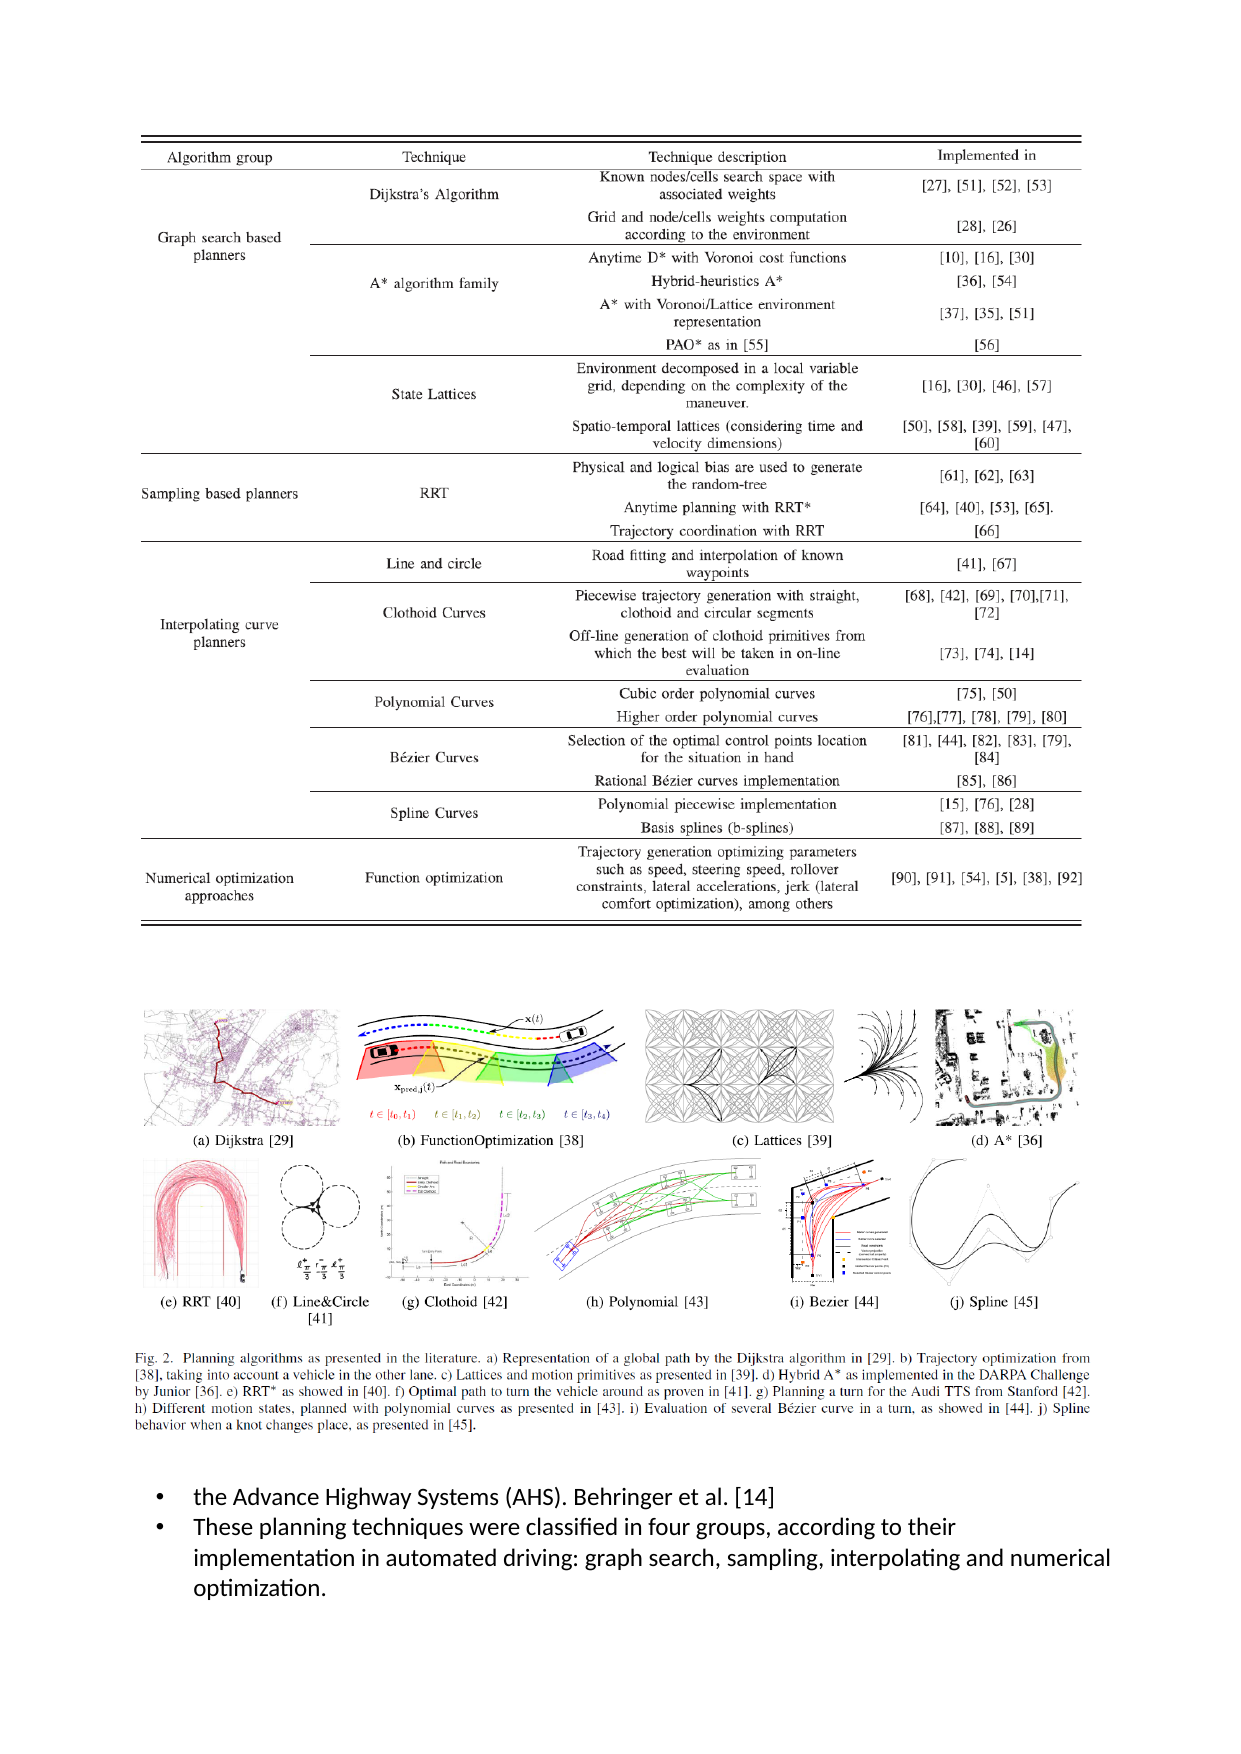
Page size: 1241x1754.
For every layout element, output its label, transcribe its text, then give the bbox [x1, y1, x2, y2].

picture [127, 967, 1113, 1451]
list the Advance Highway Systems (AHS). Behringer et al. [14] [156, 1481, 1122, 1511]
list These planning techniques were classified in four groups, according to their implementation in automated driving: graph search, sampling, interpolating and numerical optimization. [156, 1511, 1122, 1603]
picture [127, 118, 1113, 937]
